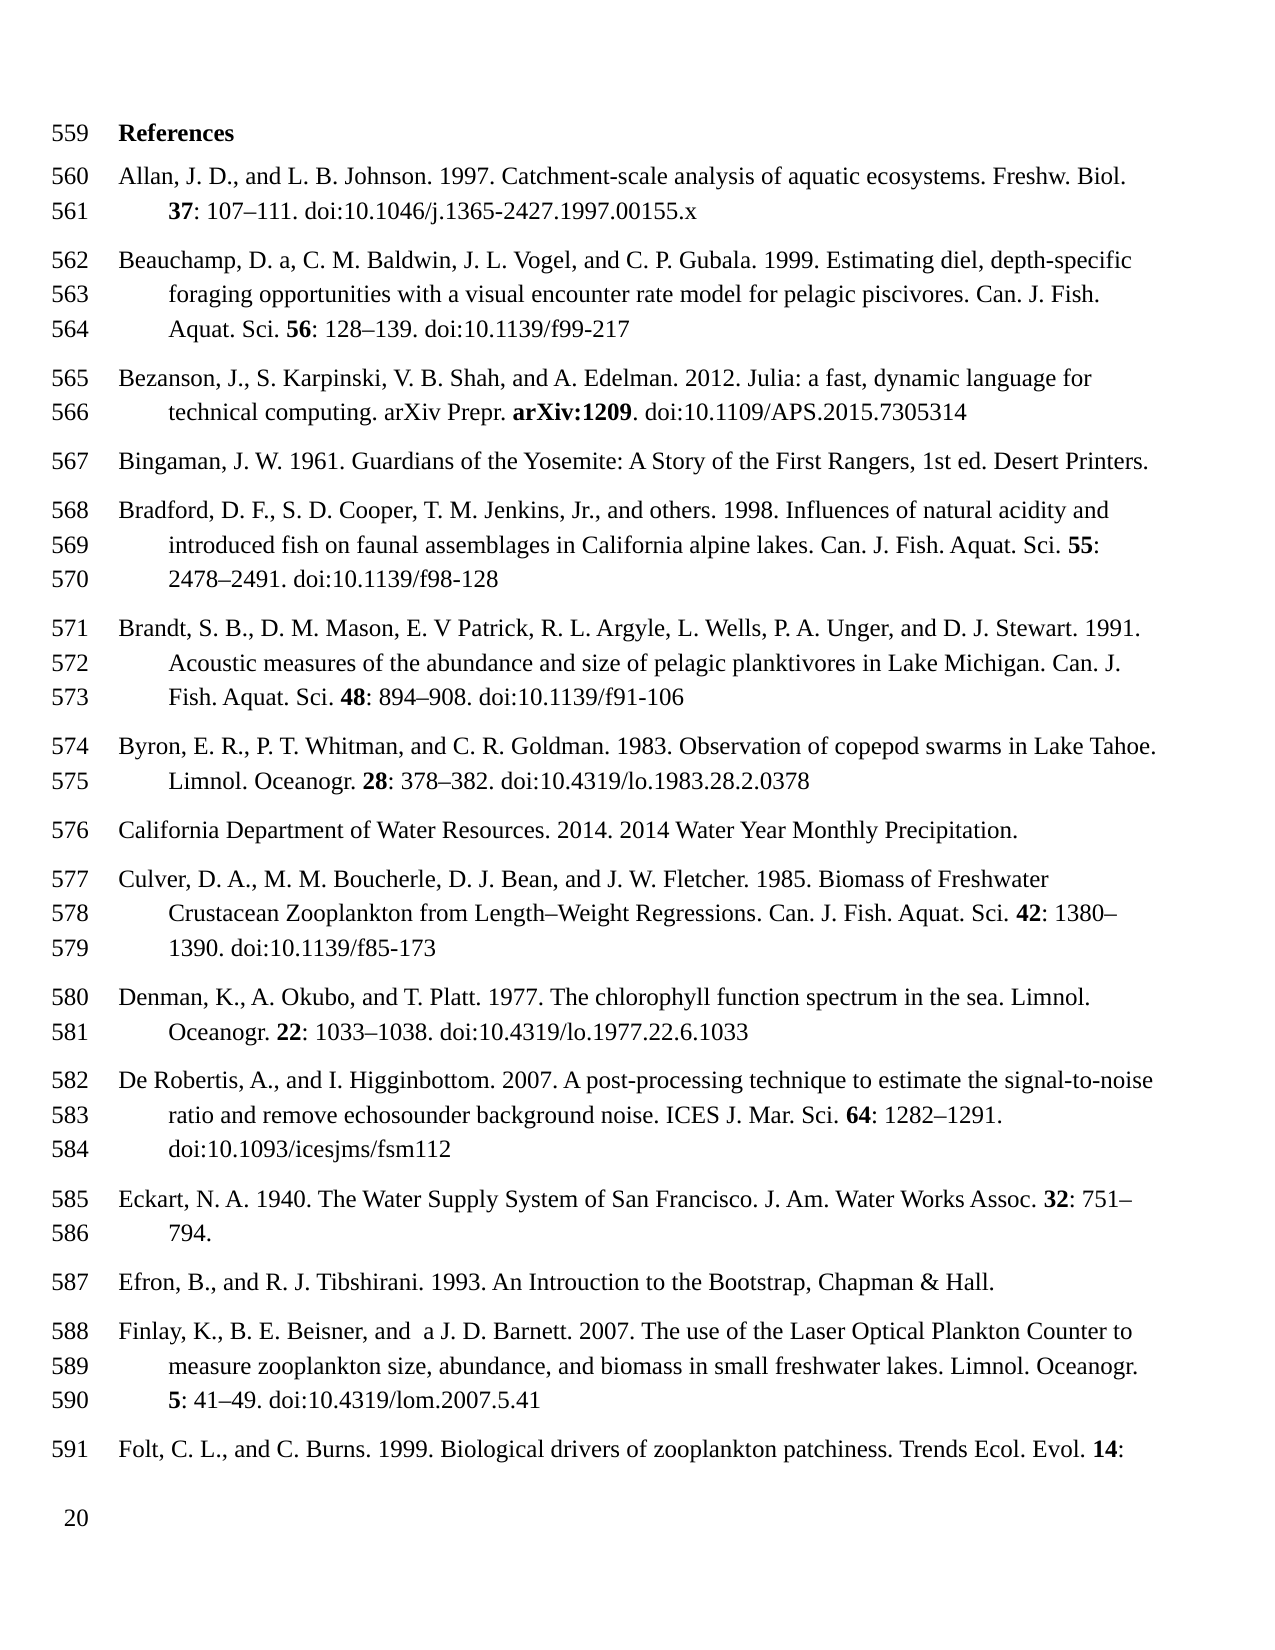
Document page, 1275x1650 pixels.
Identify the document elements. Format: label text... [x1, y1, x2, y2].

text References [118, 118, 1157, 147]
text Culver, D. A., M. M. Boucherle, D. J. Bean, and J. W. Fletcher. 1985. Biomass of Freshwater Crustacean Zooplankton from Length–Weight Regressions. Can. J. Fish. Aquat. Sci. 42: 1380–1390. doi:10.1139/f85-173 [118, 864, 1157, 962]
text Bradford, D. F., S. D. Cooper, T. M. Jenkins, Jr., and others. 1998. Influences of natural acidity and introduced fish on faunal assemblages in California alpine lakes. Can. J. Fish. Aquat. Sci. 55: 2478–2491. doi:10.1139/f98-128 [118, 495, 1157, 593]
text Denman, K., A. Okubo, and T. Platt. 1977. The chlorophyll function spectrum in the sea. Limnol. Oceanogr. 22: 1033–1038. doi:10.4319/lo.1977.22.6.1033 [118, 982, 1157, 1045]
text Efron, B., and R. J. Tibshirani. 1993. An Introuction to the Bootstrap, Chapman & Hall. [118, 1267, 1157, 1296]
text Folt, C. L., and C. Burns. 1999. Biological drivers of zooplankton patchiness. Trends Ecol. Evol. 14: [118, 1434, 1157, 1463]
text Byron, E. R., P. T. Whitman, and C. R. Goldman. 1983. Observation of copepod swarms in Lake Tahoe. Limnol. Oceanogr. 28: 378–382. doi:10.4319/lo.1983.28.2.0378 [118, 731, 1157, 795]
text Allan, J. D., and L. B. Johnson. 1997. Catchment-scale analysis of aquatic ecosystems. Freshw. Biol. 37: 107–111. doi:10.1046/j.1365-2427.1997.00155.x [118, 161, 1157, 224]
text Eckart, N. A. 1940. The Water Supply System of San Francisco. J. Am. Water Works Assoc. 32: 751–794. [118, 1184, 1157, 1247]
text Finlay, K., B. E. Beisner, and a J. D. Barnett. 2007. The use of the Laser Optical Plankton Counter to measure zooplankton size, abundance, and biomass in small freshwater lakes. Limnol. Oceanogr. 5: 41–49. doi:10.4319/lom.2007.5.41 [118, 1316, 1157, 1414]
text Beauchamp, D. a, C. M. Baldwin, J. L. Vogel, and C. P. Gubala. 1999. Estimating diel, depth-specific foraging opportunities with a visual encounter rate model for pelagic piscivores. Can. J. Fish. Aquat. Sci. 56: 128–139. doi:10.1139/f99-217 [118, 245, 1157, 342]
text Bezanson, J., S. Karpinski, V. B. Shah, and A. Edelman. 2012. Julia: a fast, dynamic language for technical computing. arXiv Prepr. arXiv:1209. doi:10.1109/APS.2015.7305314 [118, 363, 1157, 426]
text California Department of Water Resources. 2014. 2014 Water Year Monthly Precipitation. [118, 815, 1157, 844]
text Brandt, S. B., D. M. Mason, E. V Patrick, R. L. Argyle, L. Wells, P. A. Unger, and D. J. Stewart. 1991. Acoustic measures of the abundance and size of pelagic planktivores in Lake Michigan. Can. J. Fish. Aquat. Sci. 48: 894–908. doi:10.1139/f91-106 [118, 613, 1157, 711]
text De Robertis, A., and I. Higginbottom. 2007. A post-processing technique to estimate the signal-to-noise ratio and remove echosounder background noise. ICES J. Mar. Sci. 64: 1282–1291. doi:10.1093/icesjms/fsm112 [118, 1066, 1157, 1163]
text Bingaman, J. W. 1961. Guardians of the Yosemite: A Story of the First Rangers, 1st ed. Desert Printers. [118, 446, 1157, 475]
